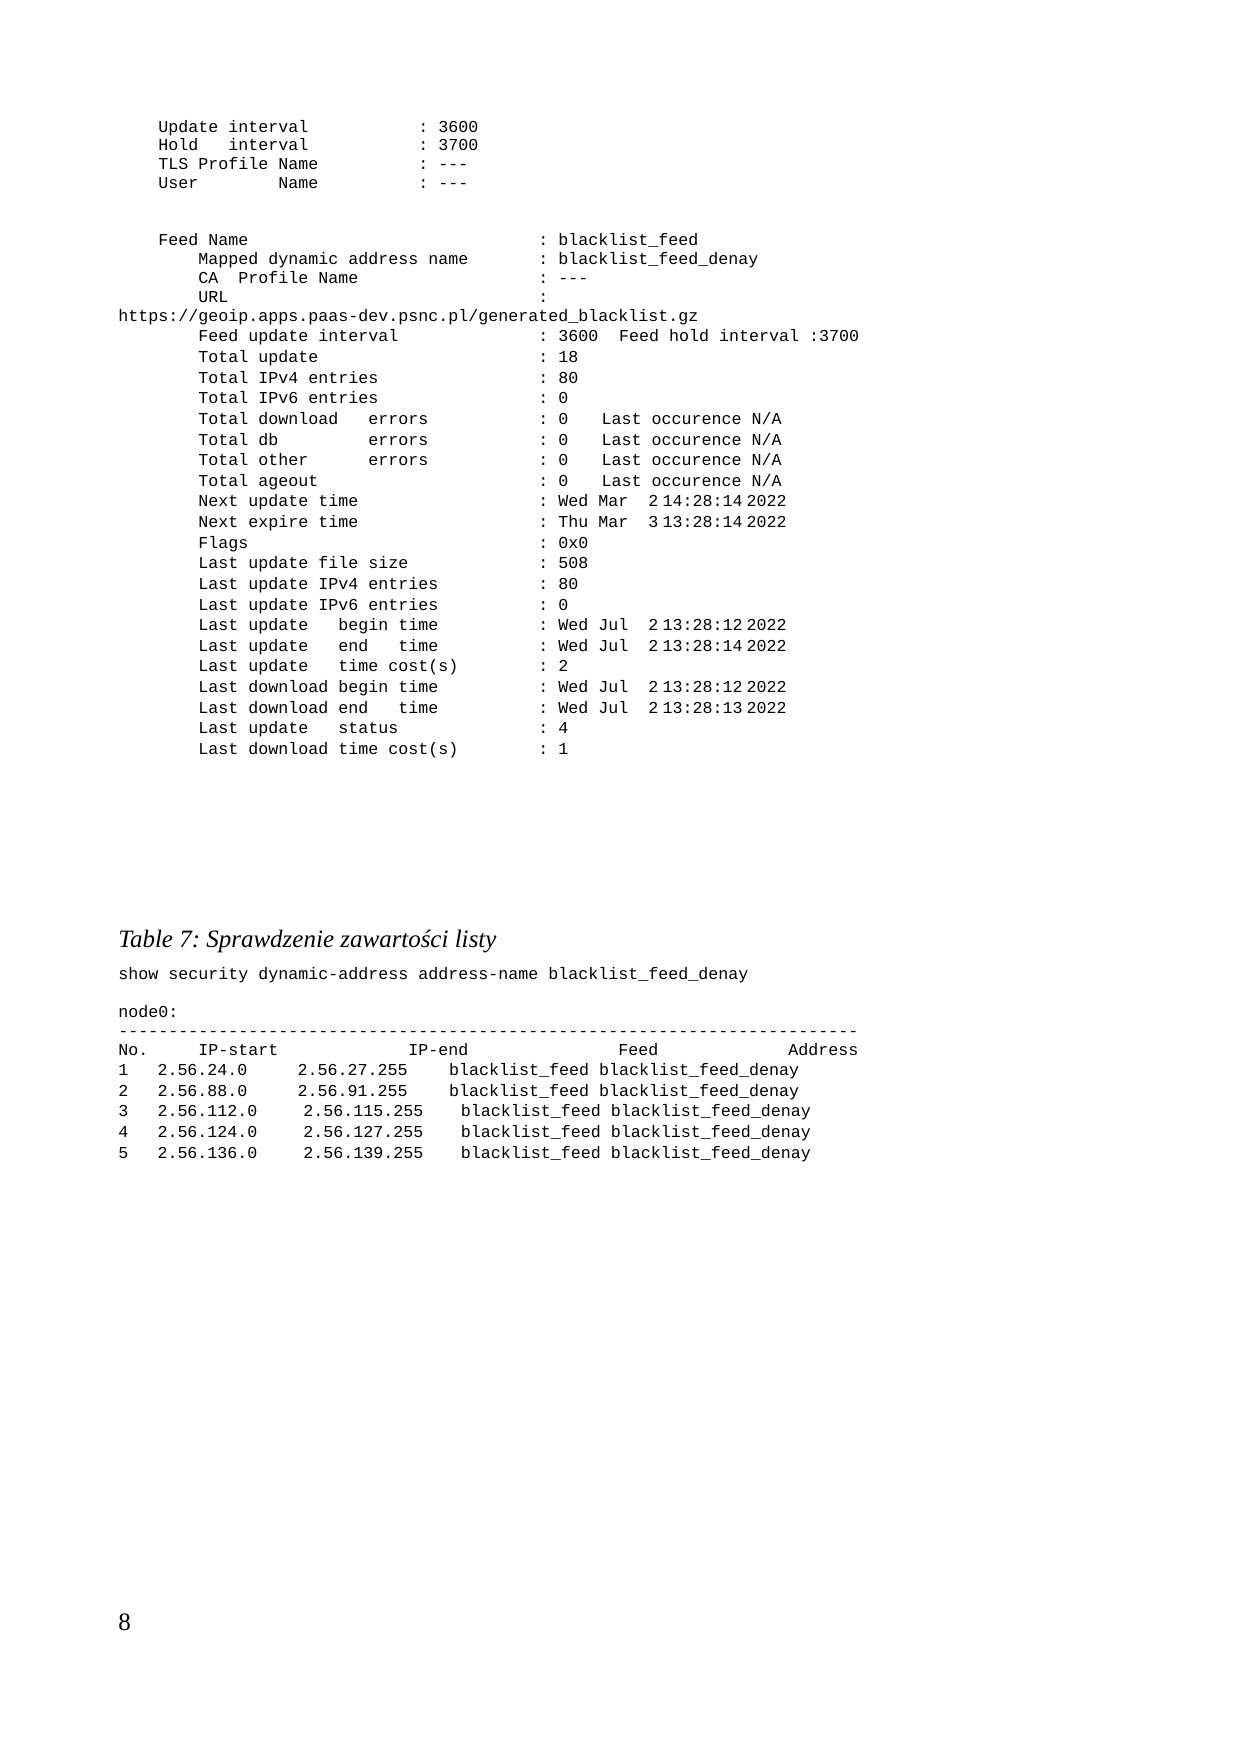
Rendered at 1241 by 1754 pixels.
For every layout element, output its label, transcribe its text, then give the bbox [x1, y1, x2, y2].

table_header show security dynamic-address address-name blacklist_feed_denay node0: -------------------------------------------------------------------------- No. IP-start IP-end Feed Address 1 2.56.24.0 2.56.27.255 blacklist_feed blacklist_feed_denay 2 2.56.88.0 2.56.91.255 blacklist_feed blacklist_feed_denay 3 2.56.112.0 2.56.115.255 blacklist_feed blacklist_feed_denay 4 2.56.124.0 2.56.127.255 blacklist_feed blacklist_feed_denay 5 2.56.136.0 2.56.139.255 blacklist_feed blacklist_feed_denay [118, 965, 1122, 1163]
text Table 7: Sprawdzenie zawartości listy [118, 924, 1122, 953]
table_header Update interval : 3600 Hold interval : 3700 TLS Profile Name : --- User Name : --- Feed Name : blacklist_feed Mapped dynamic address name : blacklist_feed_denay CA Profile Name : --- URL : https://geoip.apps.paas-dev.psnc.pl/generated_blacklist.gz Feed update interval : 3600 Feed hold interval :3700 Total update : 18 Total IPv4 entries : 80 Total IPv6 entries : 0 Total download errors : 0 Last occurence N/A Total db errors : 0 Last occurence N/A Total other errors : 0 Last occurence N/A Total ageout : 0 Last occurence N/A Next update time : Wed Mar 2 14:28:14 2022 Next expire time : Thu Mar 3 13:28:14 2022 Flags : 0x0 Last update file size : 508 Last update IPv4 entries : 80 Last update IPv6 entries : 0 Last update begin time : Wed Jul 2 13:28:12 2022 Last update end time : Wed Jul 2 13:28:14 2022 Last update time cost(s) : 2 Last download begin time : Wed Jul 2 13:28:12 2022 Last download end time : Wed Jul 2 13:28:13 2022 Last update status : 4 Last download time cost(s) : 1 [118, 118, 1122, 788]
